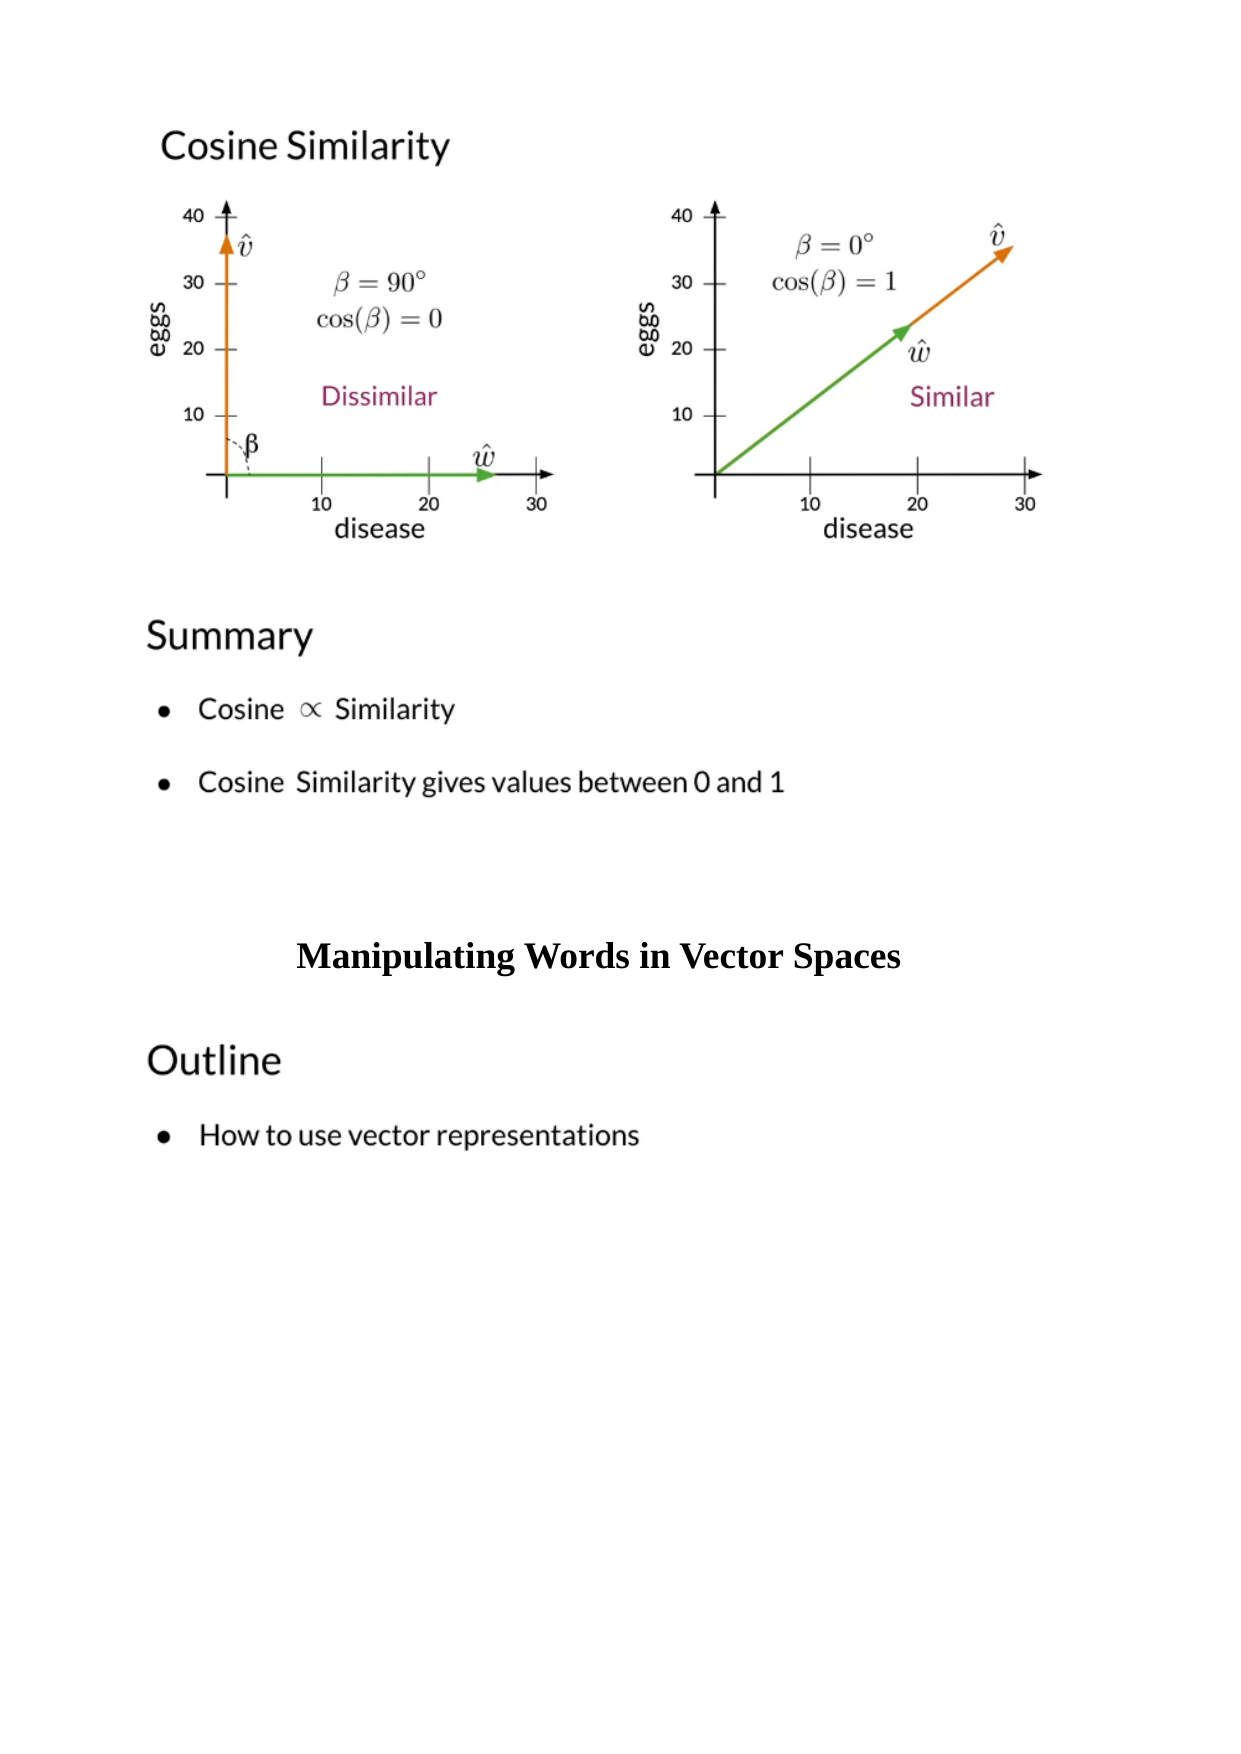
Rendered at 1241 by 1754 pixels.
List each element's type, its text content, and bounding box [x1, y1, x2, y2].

picture [118, 608, 1123, 823]
picture [118, 118, 1123, 552]
subtitle Manipulating Words in Vector Spaces [118, 933, 1122, 977]
picture [118, 1029, 1123, 1165]
